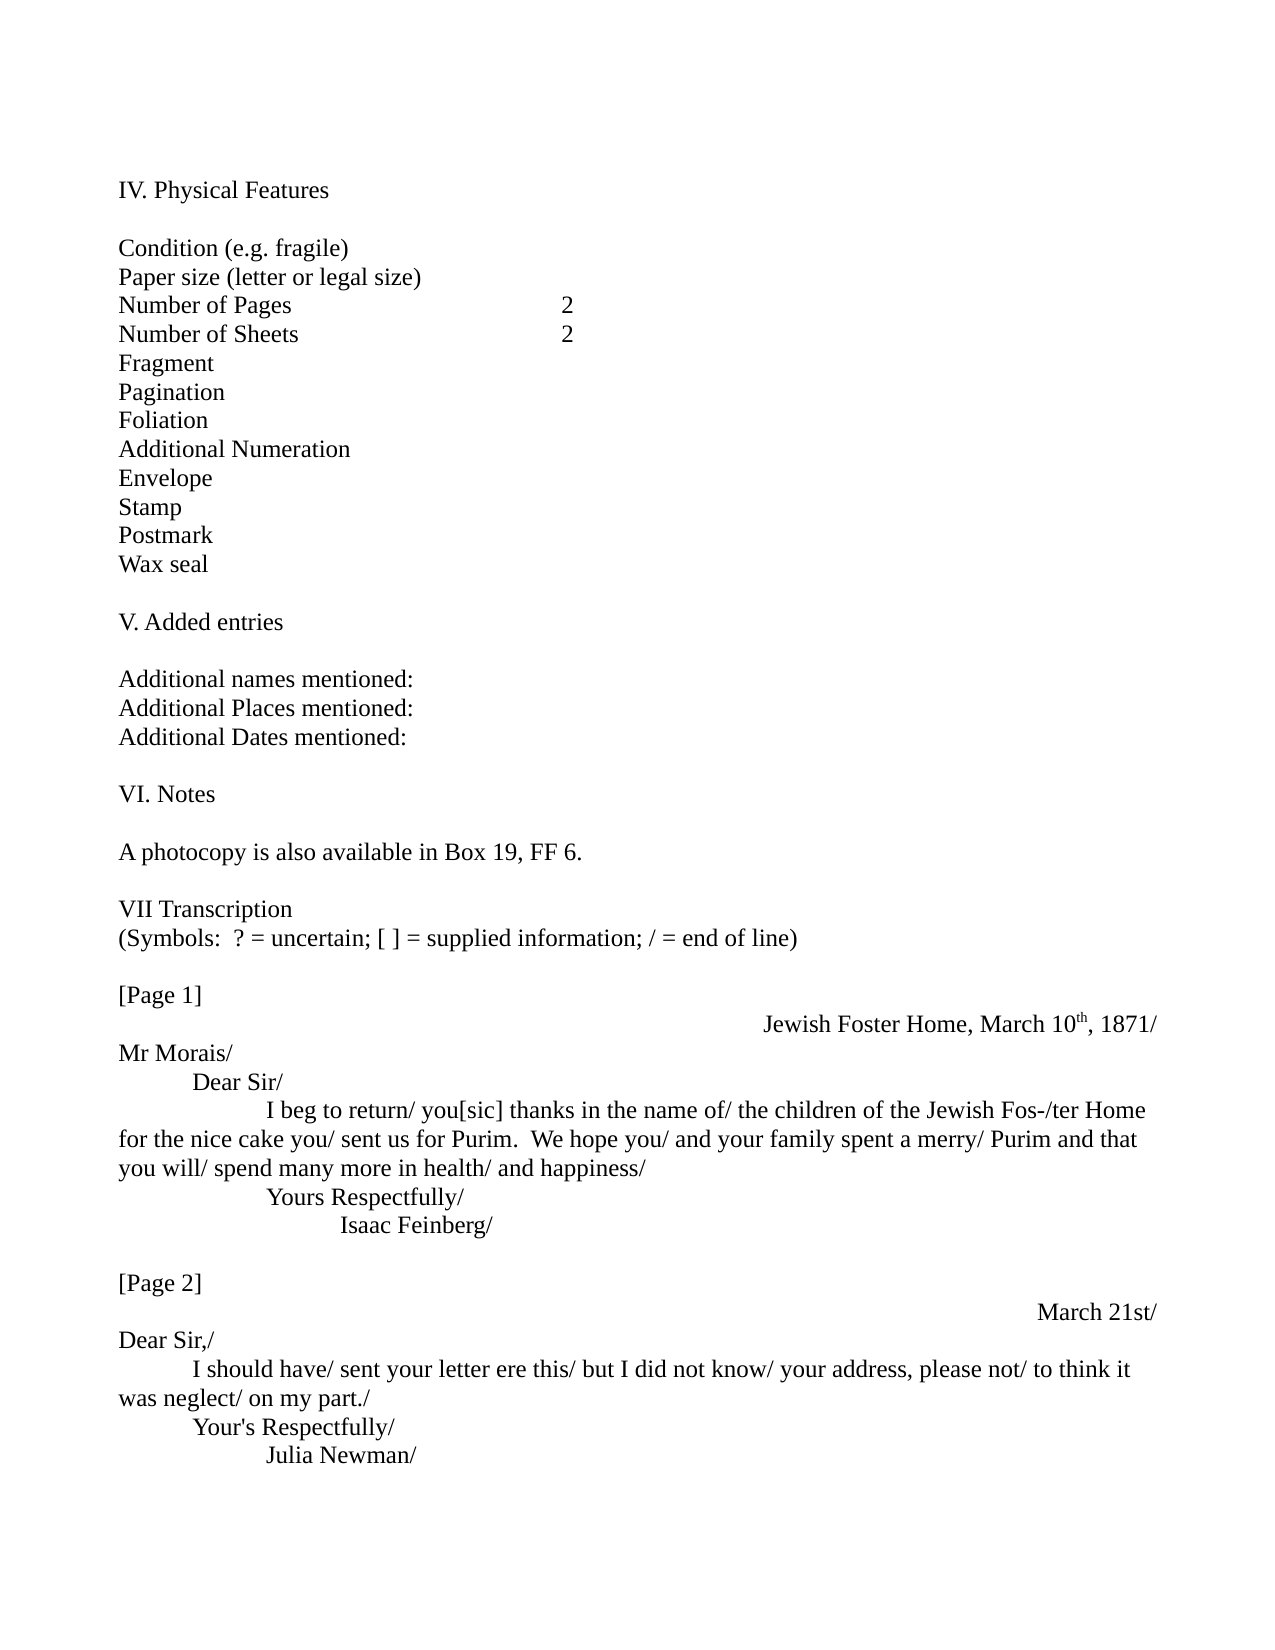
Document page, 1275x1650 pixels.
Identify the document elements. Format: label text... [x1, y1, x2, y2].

text A photocopy is also available in Box 19, FF 6. [118, 837, 1157, 866]
text March 21st/ [118, 1297, 1157, 1326]
text Additional names mentioned: [118, 664, 1157, 693]
text Postma rk [118, 521, 1157, 549]
text Wax seal [118, 549, 1157, 578]
text Paper size (letter or legal size) [118, 262, 1157, 291]
text Yours Respectfully/ [118, 1182, 1157, 1211]
text Condition (e.g. fragile) [118, 233, 1157, 262]
text Stamp [118, 492, 1157, 521]
text VII Transcription [118, 894, 1157, 923]
text [Page 1] [118, 981, 1157, 1009]
text Additional Numeration [118, 434, 1157, 463]
text I beg to return/ you[sic] thanks in the name of/ the children of the Jewish Fos-/ter Home for the nice cake you/ sent us for Purim. We hope you/ and your family spent a merry/ Purim and that you will/ spend many more in health/ and happiness/ [118, 1096, 1157, 1182]
text Pagination [118, 377, 1157, 406]
text VI. Notes [118, 779, 1157, 808]
text Isaac Feinberg/ [118, 1211, 1157, 1239]
text Jewish Foster Home, March 10th, 1871/ [118, 1009, 1157, 1038]
text IV. Physical Features [118, 176, 1157, 204]
text Julia Newman/ [118, 1441, 1157, 1469]
text V. Added entries [118, 607, 1157, 636]
text Number of Pages 2 [118, 291, 1157, 319]
text Mr Morais/ [118, 1038, 1157, 1067]
text Additional Dates mentioned: [118, 722, 1157, 751]
text Dear Sir/ [118, 1067, 1157, 1096]
text (Symbols: ? = uncertain; [ ] = supplied information; / = end of line) [118, 923, 1157, 952]
text [Page 2] [118, 1268, 1157, 1297]
text Envelope [118, 463, 1157, 492]
text Additional Places mentioned: [118, 693, 1157, 722]
text Number of Sheets 2 [118, 319, 1157, 348]
text Foliation [118, 406, 1157, 434]
text Dear Sir,/ [118, 1326, 1157, 1354]
text I should have/ sent your letter ere this/ but I did not know/ your address, please not/ to think it was neglect/ on my part./ [118, 1354, 1157, 1412]
text Your's Respectfully/ [118, 1412, 1157, 1441]
text Fragment [118, 348, 1157, 377]
